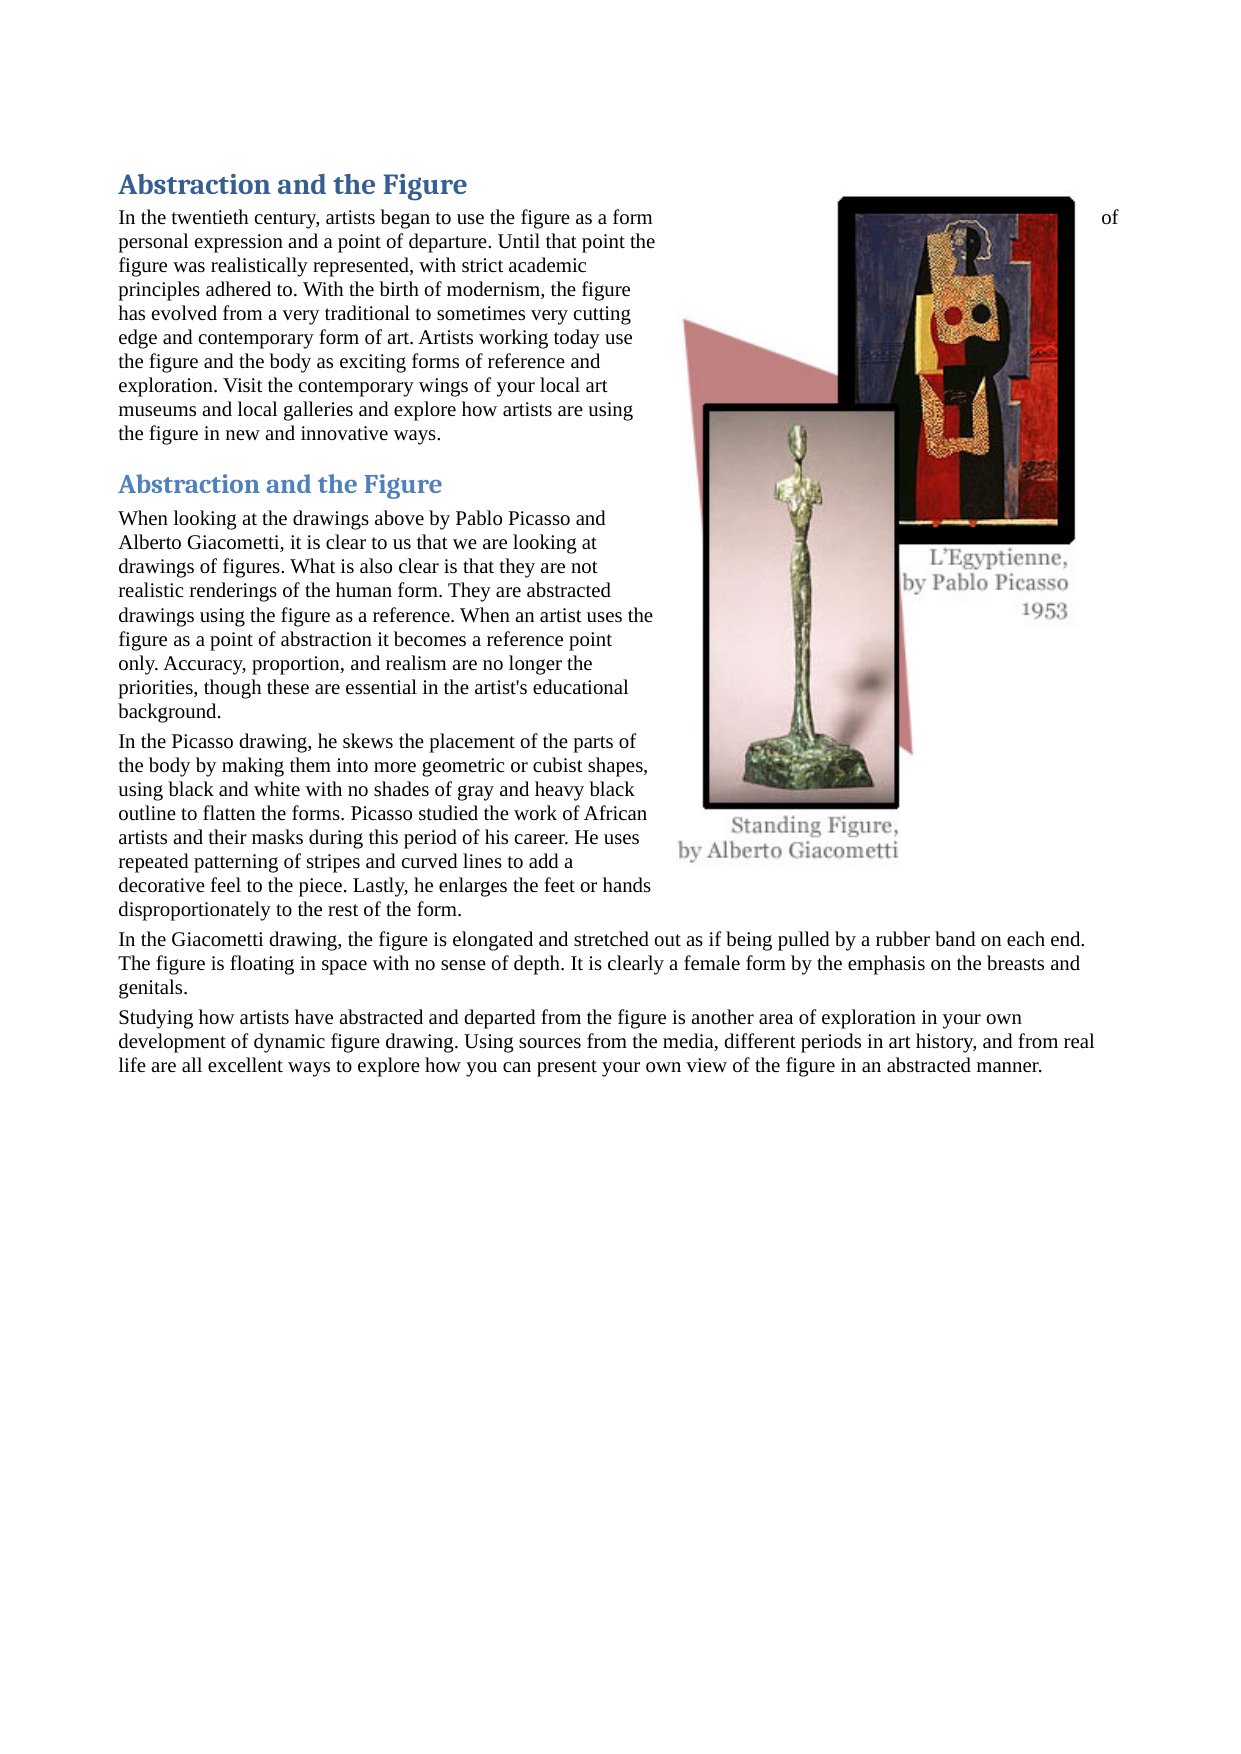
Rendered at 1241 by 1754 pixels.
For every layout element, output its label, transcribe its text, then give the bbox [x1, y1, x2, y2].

text When looking at the drawings above by Pablo Picasso and Alberto Giacometti, it is clear to us that we are looking at drawings of figures. What is also clear is that they are not realistic renderings of the human form. They are abstracted drawings using the figure as a reference. When an artist uses the figure as a point of abstraction it becomes a reference point only. Accuracy, proportion, and realism are no longer the priorities, though these are essential in the artist's educational background. [118, 506, 676, 723]
text In the Picasso drawing, he skews the placement of the parts of the body by making them into more geometric or cubist shapes, using black and white with no shades of gray and heavy black outline to flatten the forms. Picasso studied the work of African artists and their masks during this period of his career. He uses repeated patterning of stripes and curved lines to add a decorative feel to the piece. Lastly, he enlarges the feet or hands disproportionately to the rest of the form. [118, 729, 1122, 921]
text In the Giacometti drawing, the figure is elongated and stretched out as if being pulled by a rubber band on each end. The figure is floating in space with no sense of depth. It is clearly a female form by the emphasis on the breasts and genitals. [118, 927, 1122, 999]
subtitle Abstraction and the Figure [118, 168, 1122, 202]
text In the twentieth century, artists began to use the figure as a form of personal expression and a point of departure. Until that point the figure was realistically represented, with strict academic principles adhered to. With the birth of modernism, the figure has evolved from a very traditional to sometimes very cutting edge and contemporary form of art. Artists working today use the figure and the body as exciting forms of reference and exploration. Visit the contemporary wings of your local art museums and local galleries and explore how artists are using the figure in new and innovative ways. Abstraction and the Figure [118, 204, 676, 500]
picture [676, 190, 1083, 894]
text Studying how artists have abstracted and departed from the figure is another area of exploration in your own development of dynamic figure drawing. Using sources from the media, different periods in art history, and from real life are all excellent ways to explore how you can present your own view of the figure in an abstracted manner. [118, 1005, 1122, 1077]
